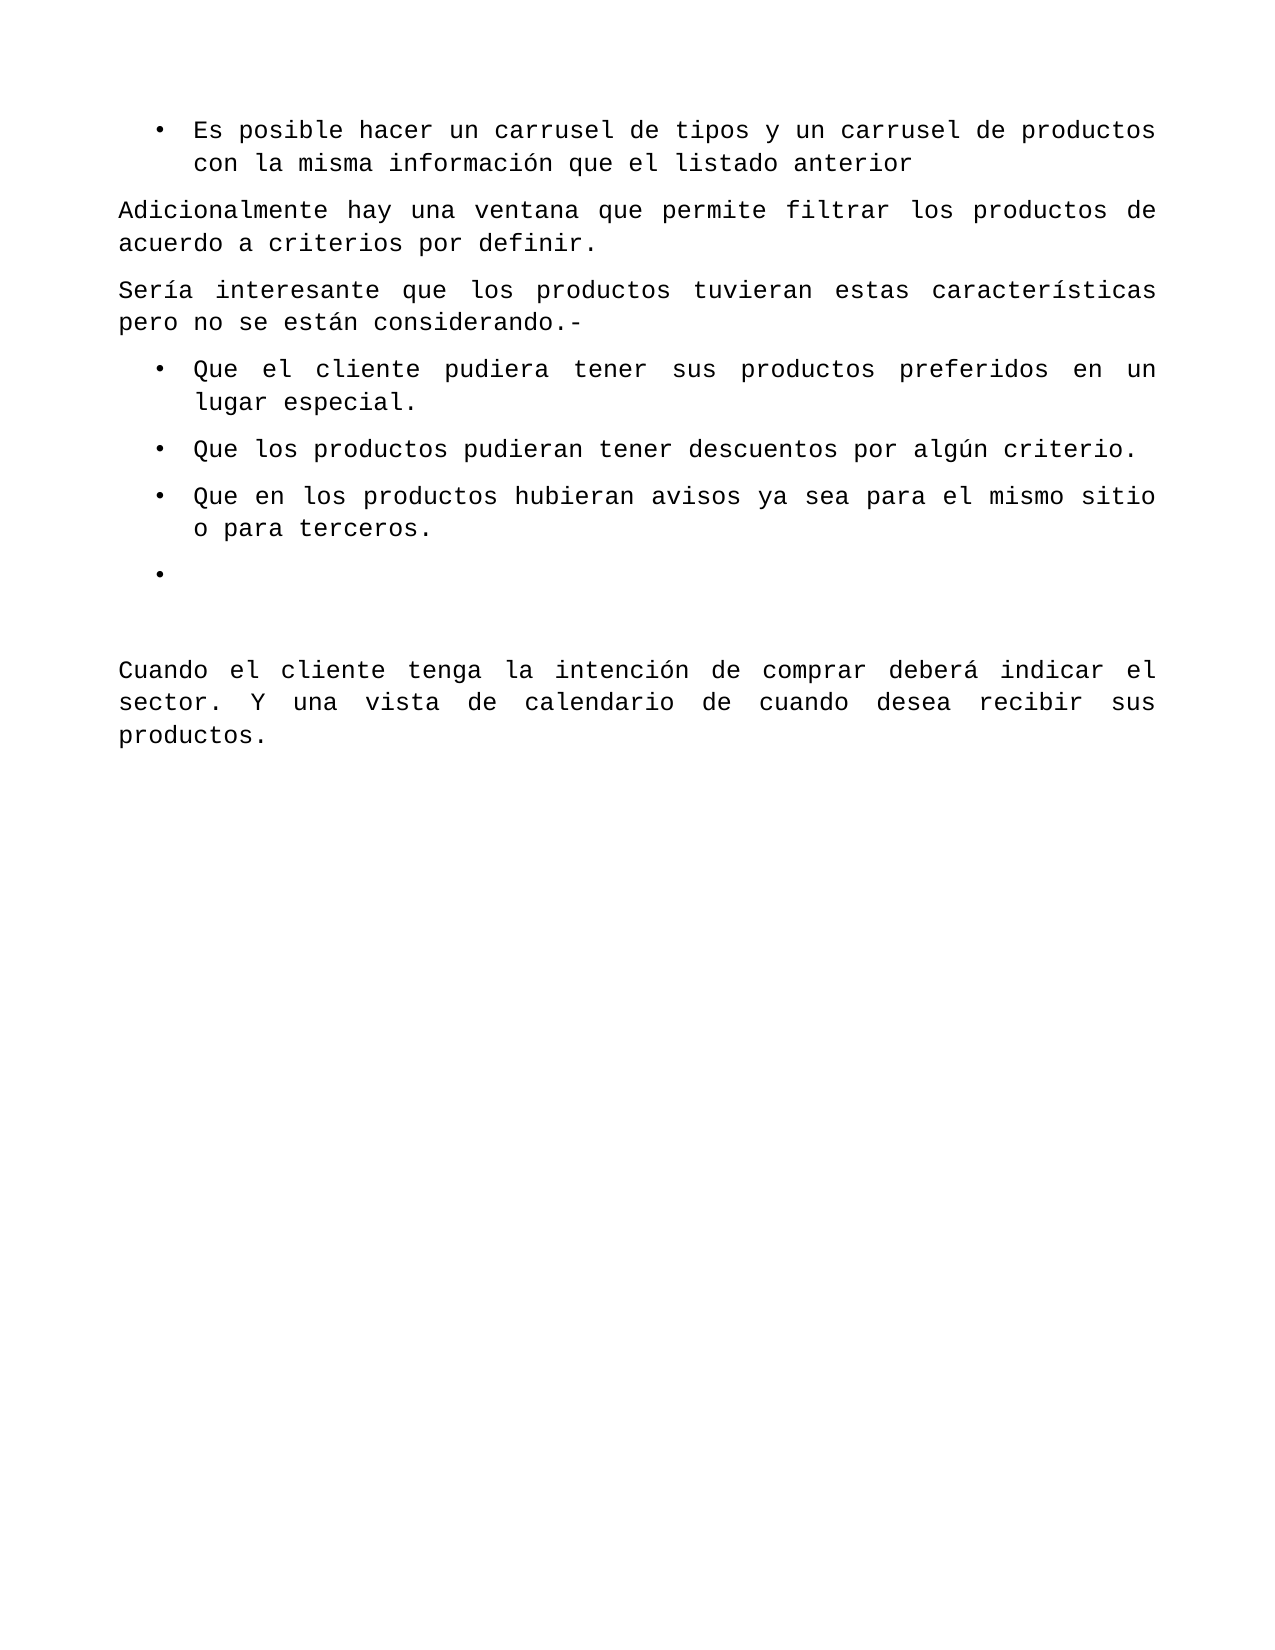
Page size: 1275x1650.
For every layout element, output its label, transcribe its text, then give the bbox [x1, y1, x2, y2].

list Que el cliente pudiera tener sus productos preferidos en un lugar especial. [156, 357, 1157, 418]
text Adicionalmente hay una ventana que permite filtrar los productos de acuerdo a criterios por definir. [118, 198, 1157, 258]
text Sería interesante que los productos tuvieran estas características pero no se están considerando.- [118, 277, 1157, 338]
text Cuando el cliente tenga la intención de comprar deberá indicar el sector. Y una vista de calendario de cuando desea recibir sus productos. [118, 657, 1157, 751]
list Que los productos pudieran tener descuentos por algún criterio. [156, 436, 1157, 465]
list Es posible hacer un carrusel de tipos y un carrusel de productos con la misma información que el listado anterior [156, 118, 1157, 179]
list Que en los productos hubieran avisos ya sea para el mismo sitio o para terceros. [156, 483, 1157, 544]
